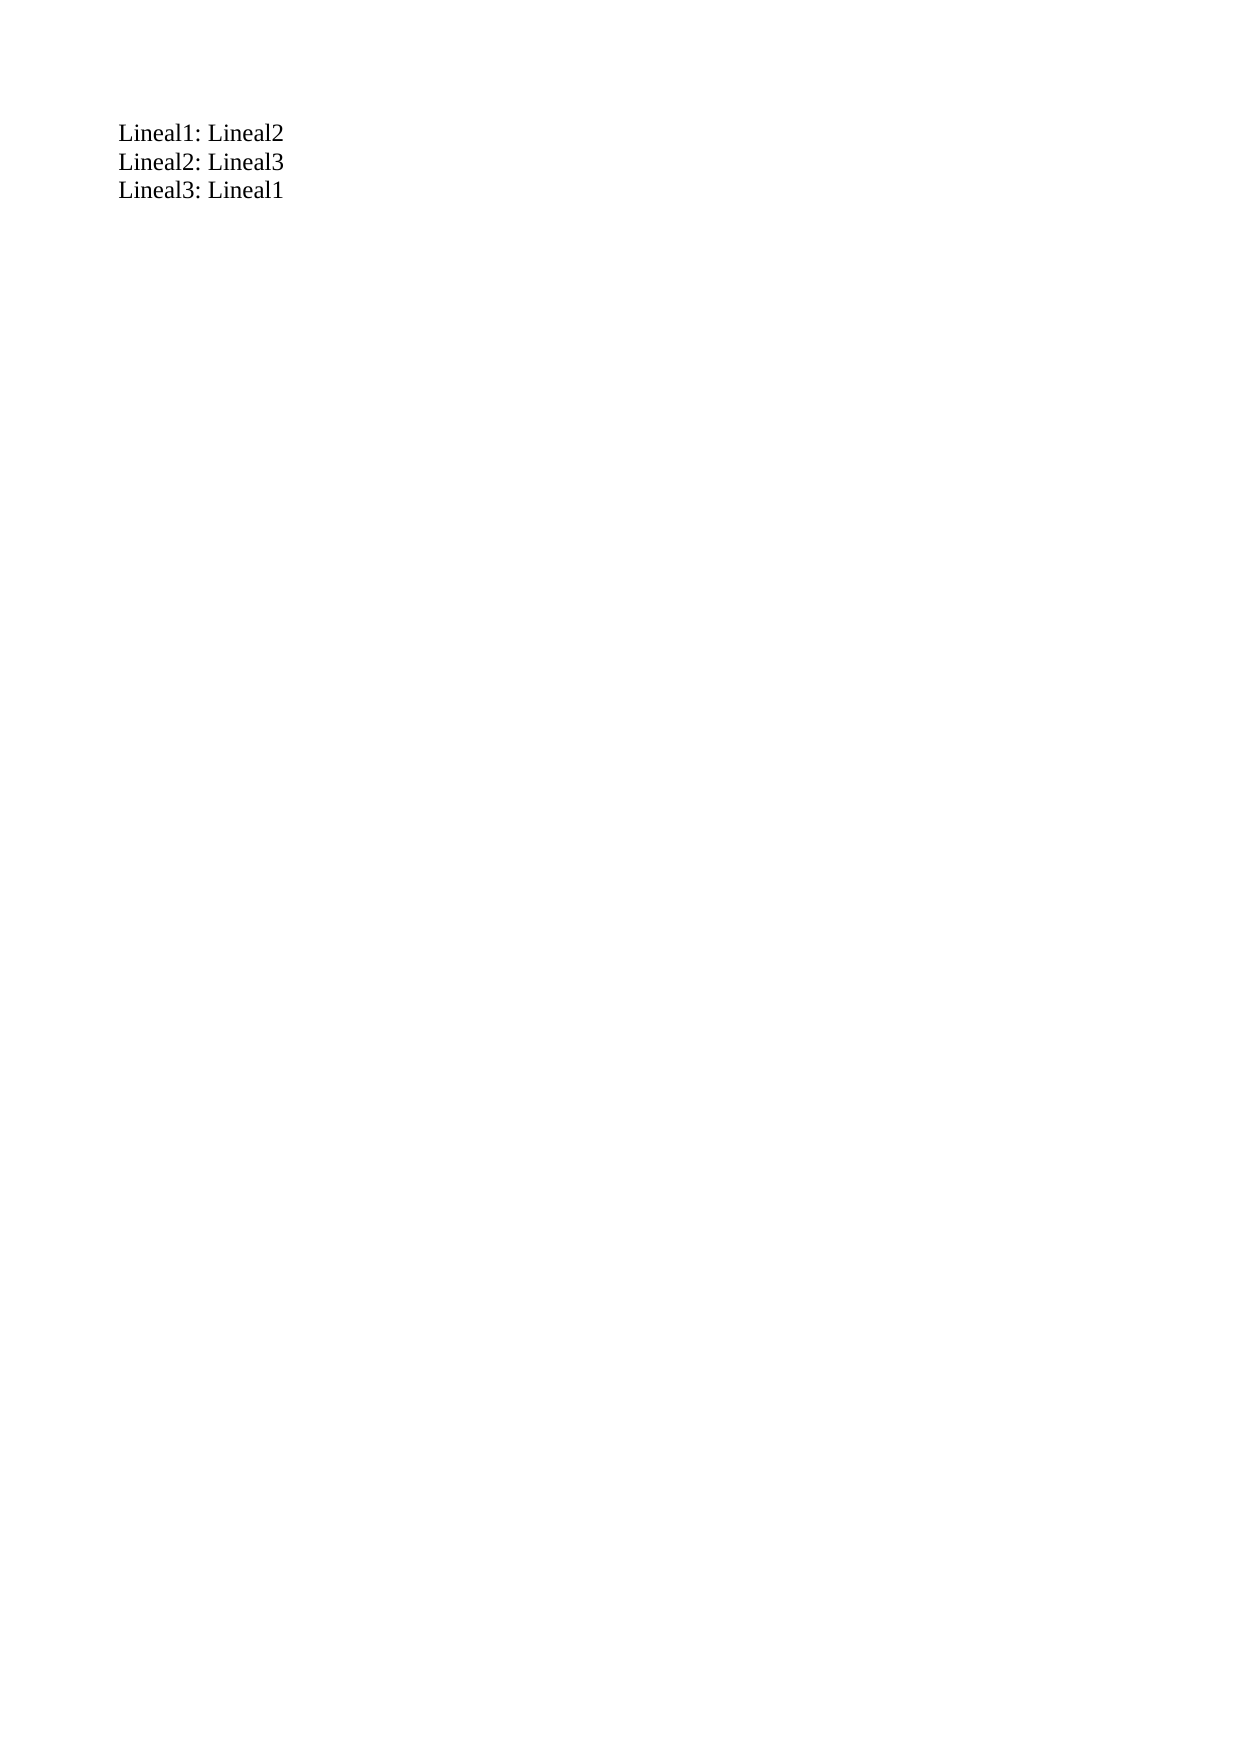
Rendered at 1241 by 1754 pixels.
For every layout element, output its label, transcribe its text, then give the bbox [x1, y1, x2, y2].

text Lineal3: Lineal1 [118, 176, 1122, 204]
text Lineal2: Lineal3 [118, 147, 1122, 176]
text Lineal1: Lineal2 [118, 118, 1122, 147]
